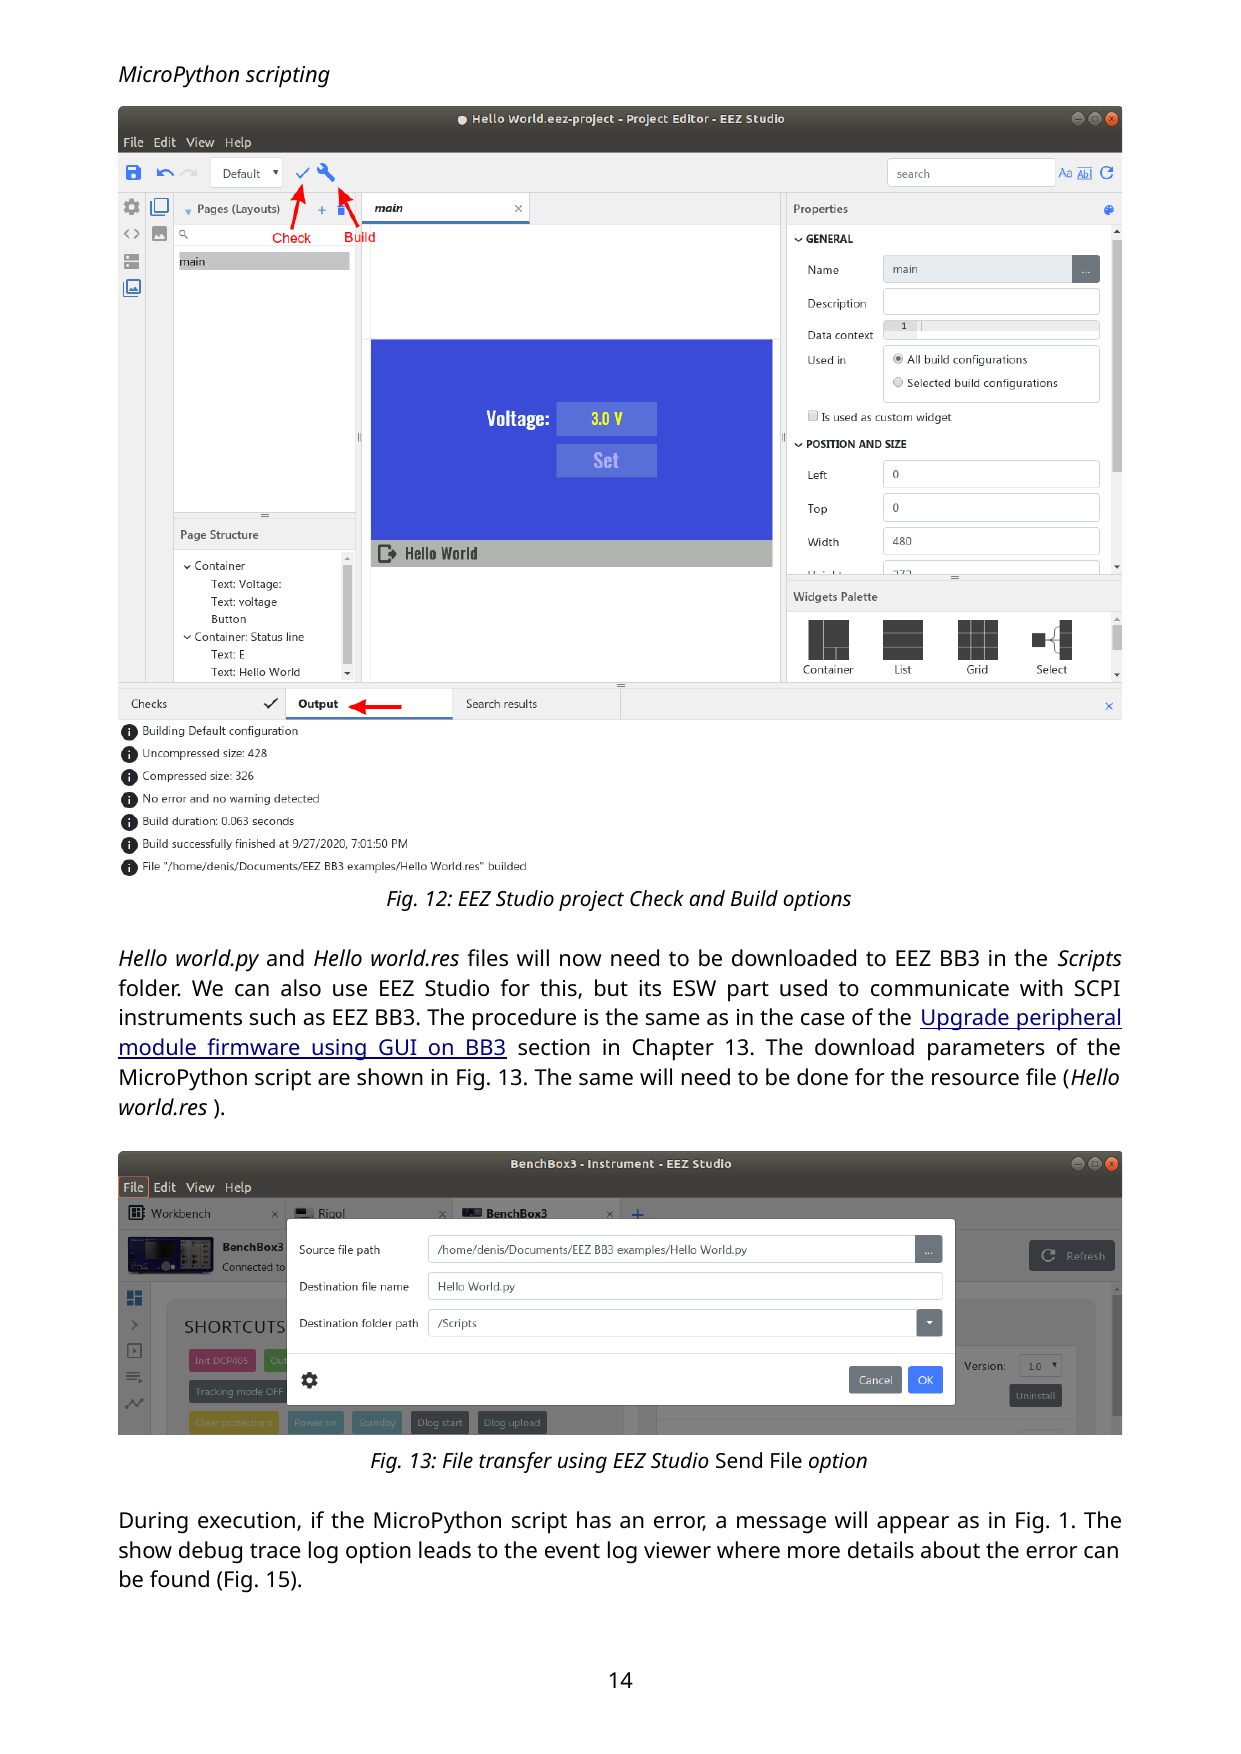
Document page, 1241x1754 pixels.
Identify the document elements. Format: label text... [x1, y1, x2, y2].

text Hello world.py and Hello world.res files will now need to be downloaded to EEZ BB3 in the Scripts folder. We can also use EEZ Studio for this, but its ESW part used to communicate with SCPI instruments such as EEZ BB3. The procedure is the same as in the case of the Upgrade peripheral module firmware using GUI on BB3 section in Chapter 13. The download parameters of the MicroPython script are shown in Fig. 13. The same will need to be done for the resource file (Hello world.res ). [118, 943, 1122, 1122]
text Fig. 13: File transfer using EEZ Studio Send File option [118, 1435, 1122, 1475]
picture [118, 1151, 1123, 1435]
text During execution, if the MicroPython script has an error, a message will appear as in Fig. 1. The show debug trace log option leads to the event log viewer where more details about the error can be found (Fig. 15). [118, 1505, 1122, 1594]
text Fig. 12: EEZ Studio project Check and Build options [118, 885, 1122, 913]
picture [118, 106, 1123, 885]
